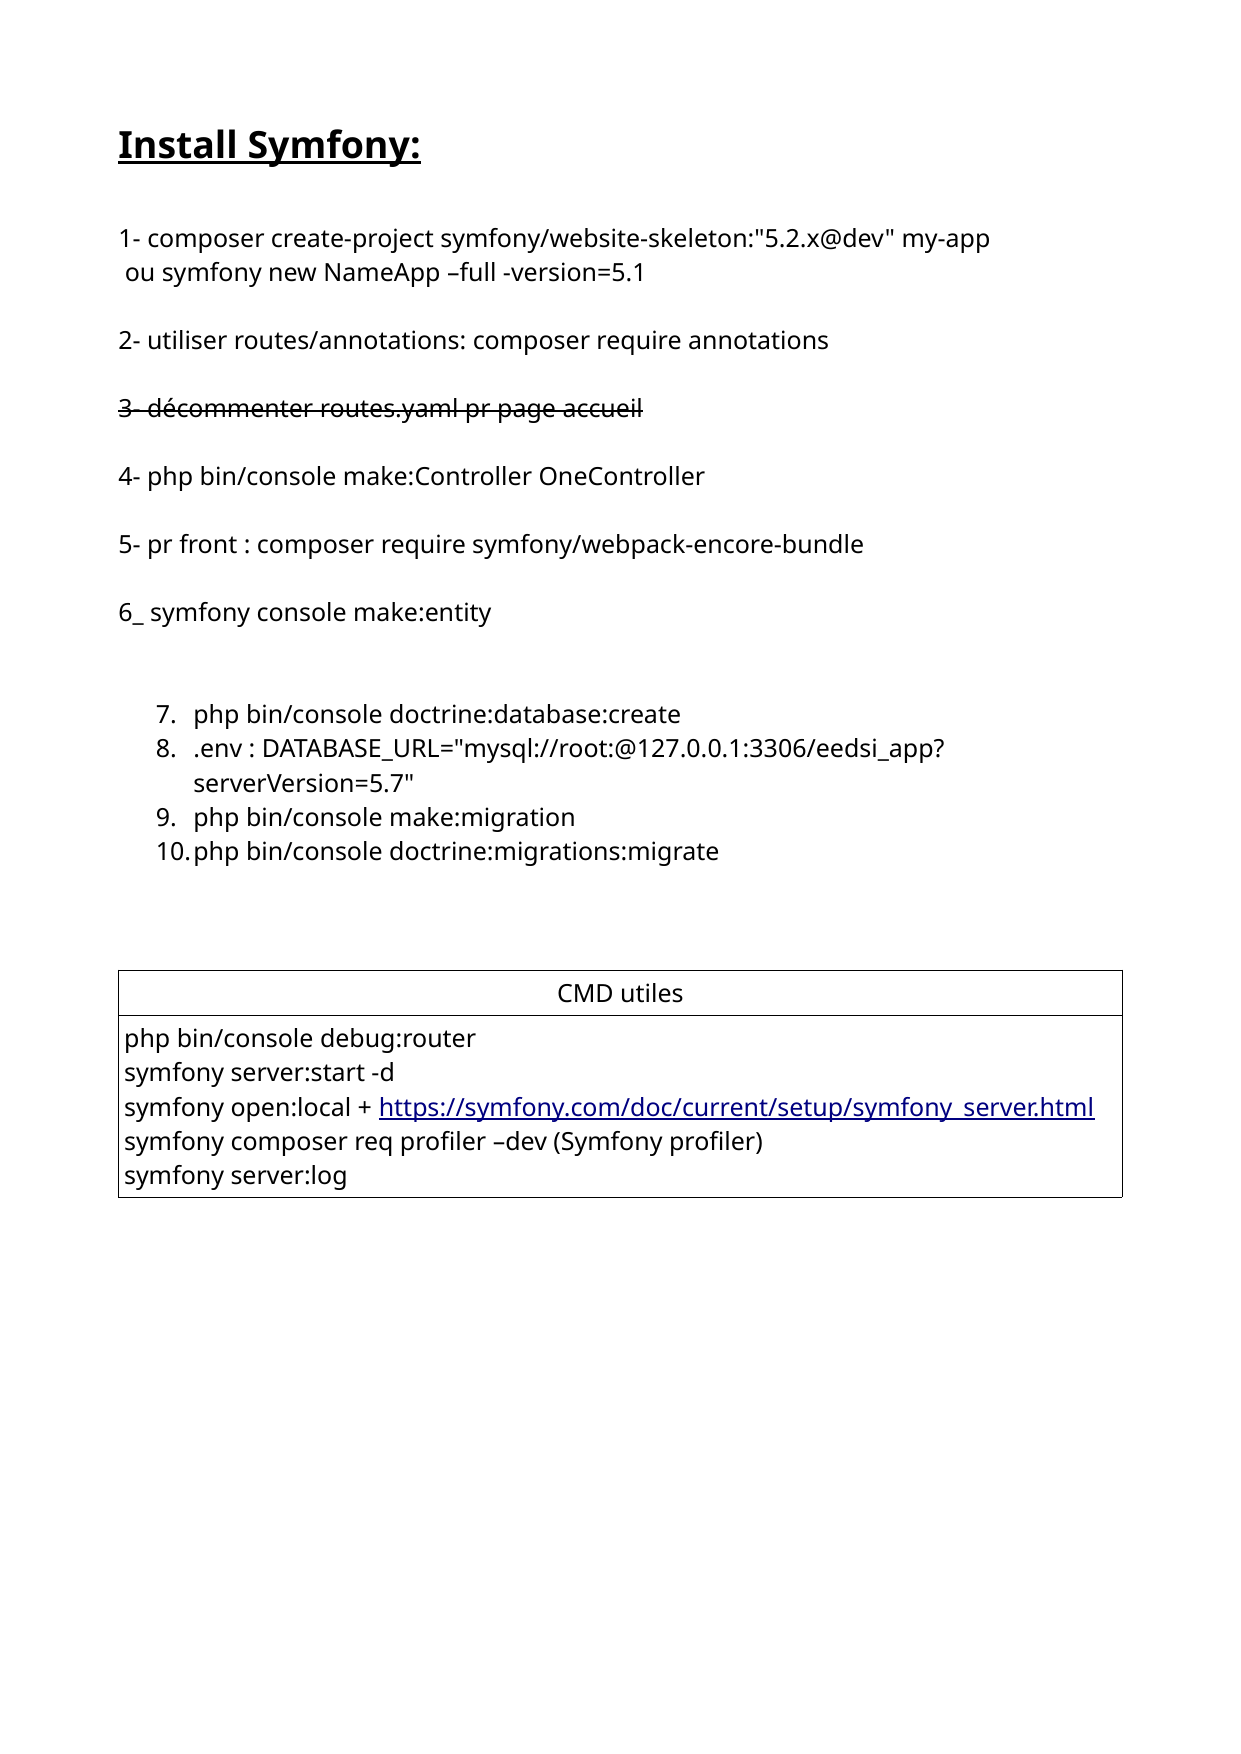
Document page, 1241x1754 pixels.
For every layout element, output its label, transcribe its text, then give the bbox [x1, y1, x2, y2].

text 1- composer create-project symfony/website-skeleton:"5.2.x@dev" my-app [118, 220, 1122, 254]
text 3- décommenter routes.yaml pr page accueil [118, 391, 1122, 424]
list php bin/console doctrine:migrations:migrate [156, 833, 1122, 867]
text ou symfony new NameApp –full -version=5.1 [118, 254, 1122, 288]
text 4- php bin/console make:Controller OneController [118, 459, 1122, 493]
list php bin/console make:migration [156, 799, 1122, 833]
text 5- pr front : composer require symfony/webpack-encore-bundle [118, 527, 1122, 561]
text 2- utiliser routes/annotations: composer require annotations [118, 322, 1122, 356]
list .env : DATABASE_URL="mysql://root:@127.0.0.1:3306/eedsi_app?serverVersion=5.7" [156, 731, 1122, 799]
table_cell php bin/console debug:router symfony server:start -d symfony open:local + https://symfony.com/doc/current/setup/symfony_server.html symfony composer req profiler –dev (Symfony profiler) symfony server:log [119, 1016, 1122, 1197]
text 6_ symfony console make:entity [118, 595, 1122, 629]
list php bin/console doctrine:database:create [156, 697, 1122, 731]
table_header CMD utiles [119, 971, 1122, 1015]
text Install Symfony: [118, 118, 1122, 169]
